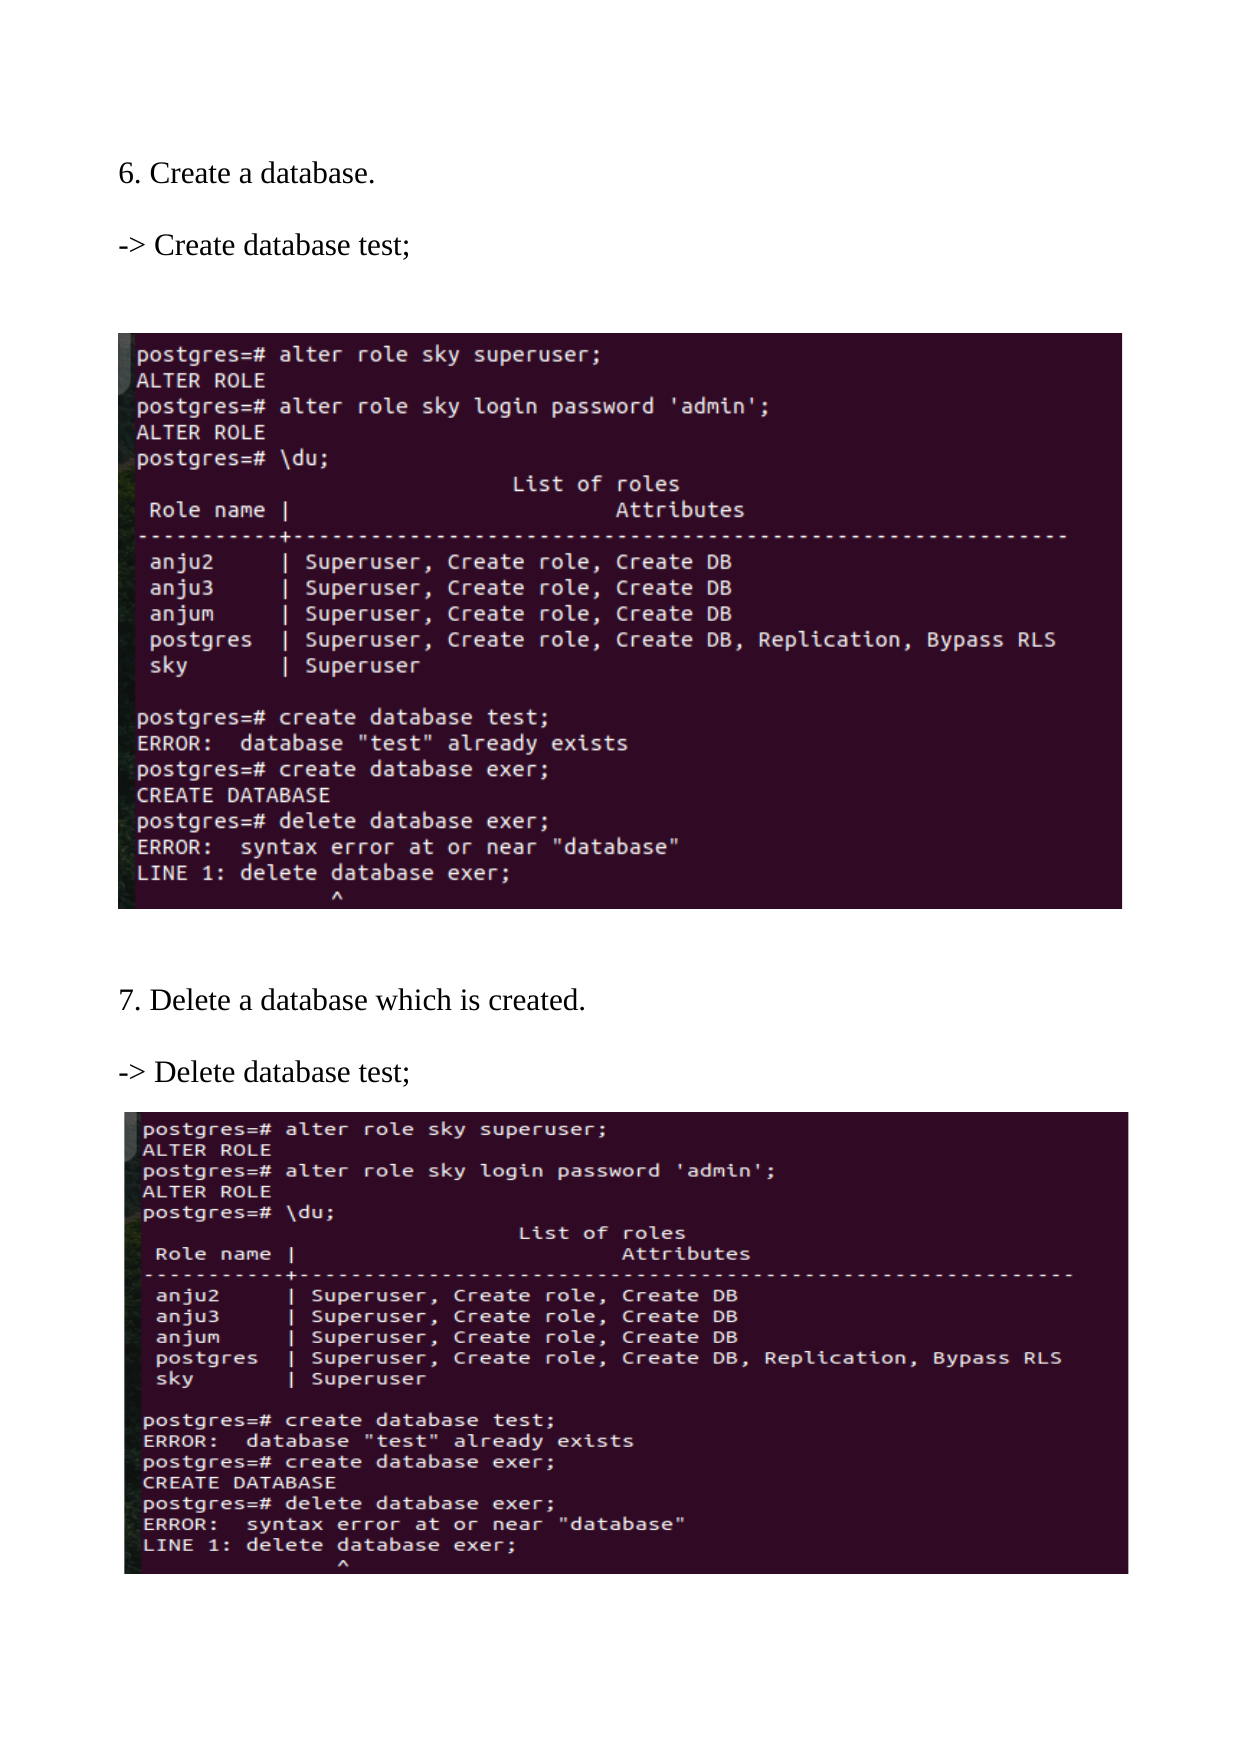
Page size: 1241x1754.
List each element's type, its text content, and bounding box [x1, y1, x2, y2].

text 6. Create a database. [118, 154, 1122, 190]
picture [118, 333, 1123, 909]
text 7. Delete a database which is created. [118, 981, 1122, 1017]
text -> Delete database test; [118, 1053, 1122, 1089]
picture [124, 1112, 1129, 1574]
text -> Create database test; [118, 226, 1122, 262]
